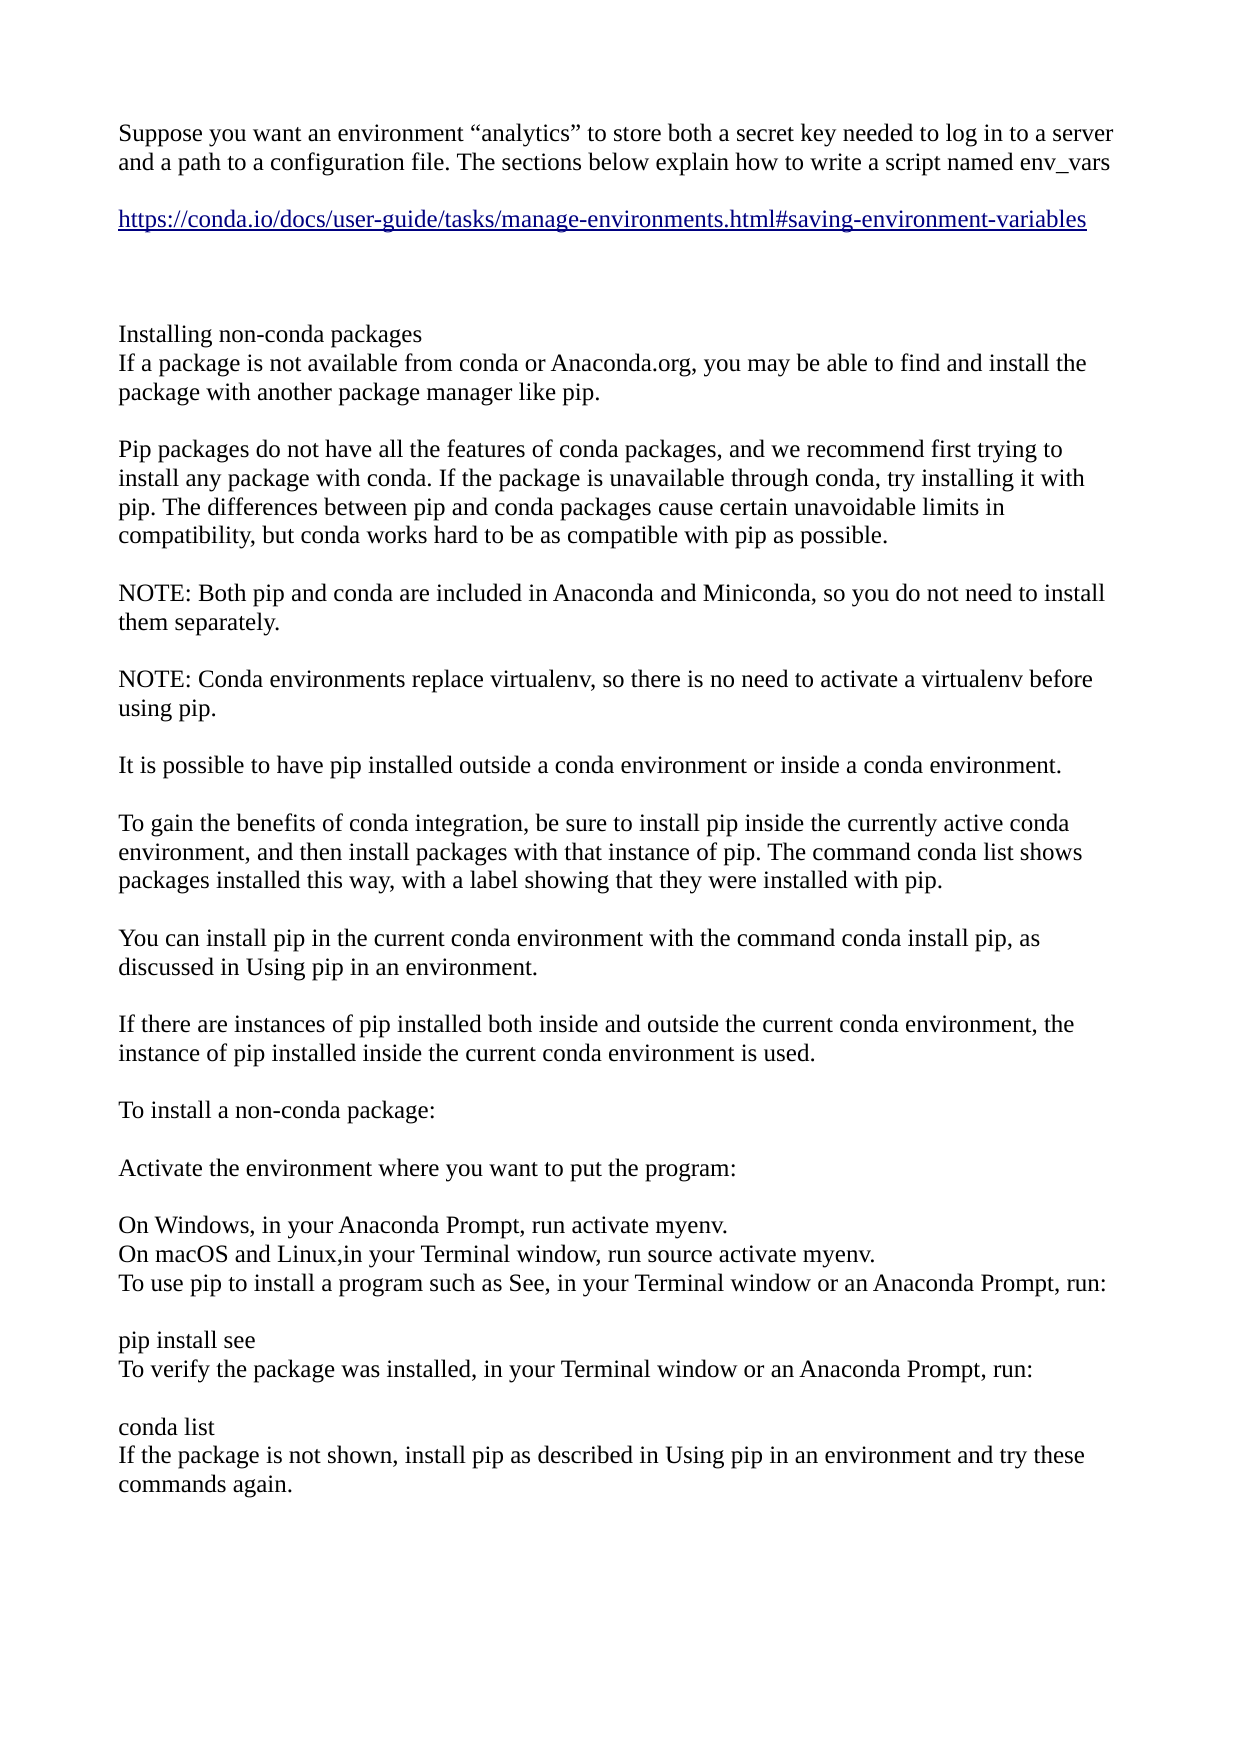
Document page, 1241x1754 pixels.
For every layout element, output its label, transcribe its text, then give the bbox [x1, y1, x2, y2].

text NOTE: Both pip and conda are included in Anaconda and Miniconda, so you do not need to install them separately. [118, 578, 1122, 636]
text Installing non-conda packages [118, 319, 1122, 348]
text It is possible to have pip installed outside a conda environment or inside a conda environment. [118, 751, 1122, 779]
text If the package is not shown, install pip as described in Using pip in an environment and try these commands again. [118, 1441, 1122, 1498]
text To use pip to install a program such as See, in your Terminal window or an Anaconda Prompt, run: [118, 1268, 1122, 1297]
text You can install pip in the current conda environment with the command conda install pip, as discussed in Using pip in an environment. [118, 923, 1122, 981]
text On Windows, in your Anaconda Prompt, run activate myenv. [118, 1211, 1122, 1239]
text Suppose you want an environment “analytics” to store both a secret key needed to log in to a server and a path to a configuration file. The sections below explain how to write a script named env_vars [118, 118, 1122, 176]
text Pip packages do not have all the features of conda packages, and we recommend first trying to install any package with conda. If the package is unavailable through conda, try installing it with pip. The differences between pip and conda packages cause certain unavoidable limits in compatibility, but conda works hard to be as compatible with pip as possible. [118, 434, 1122, 549]
text If there are instances of pip installed both inside and outside the current conda environment, the instance of pip installed inside the current conda environment is used. [118, 1009, 1122, 1067]
text NOTE: Conda environments replace virtualenv, so there is no need to activate a virtualenv before using pip. [118, 664, 1122, 722]
text On macOS and Linux,in your Terminal window, run source activate myenv. [118, 1239, 1122, 1268]
text Activate the environment where you want to put the program: [118, 1153, 1122, 1182]
text To install a non-conda package: [118, 1096, 1122, 1124]
text To gain the benefits of conda integration, be sure to install pip inside the currently active conda environment, and then install packages with that instance of pip. The command conda list shows packages installed this way, with a label showing that they were installed with pip. [118, 808, 1122, 894]
text conda list [118, 1412, 1122, 1441]
text If a package is not available from conda or Anaconda.org, you may be able to find and install the package with another package manager like pip. [118, 348, 1122, 406]
text https://conda.io/docs/user-guide/tasks/manage-environments.html#saving-environment-variables [118, 204, 1122, 233]
text pip install see [118, 1326, 1122, 1354]
text To verify the package was installed, in your Terminal window or an Anaconda Prompt, run: [118, 1354, 1122, 1383]
